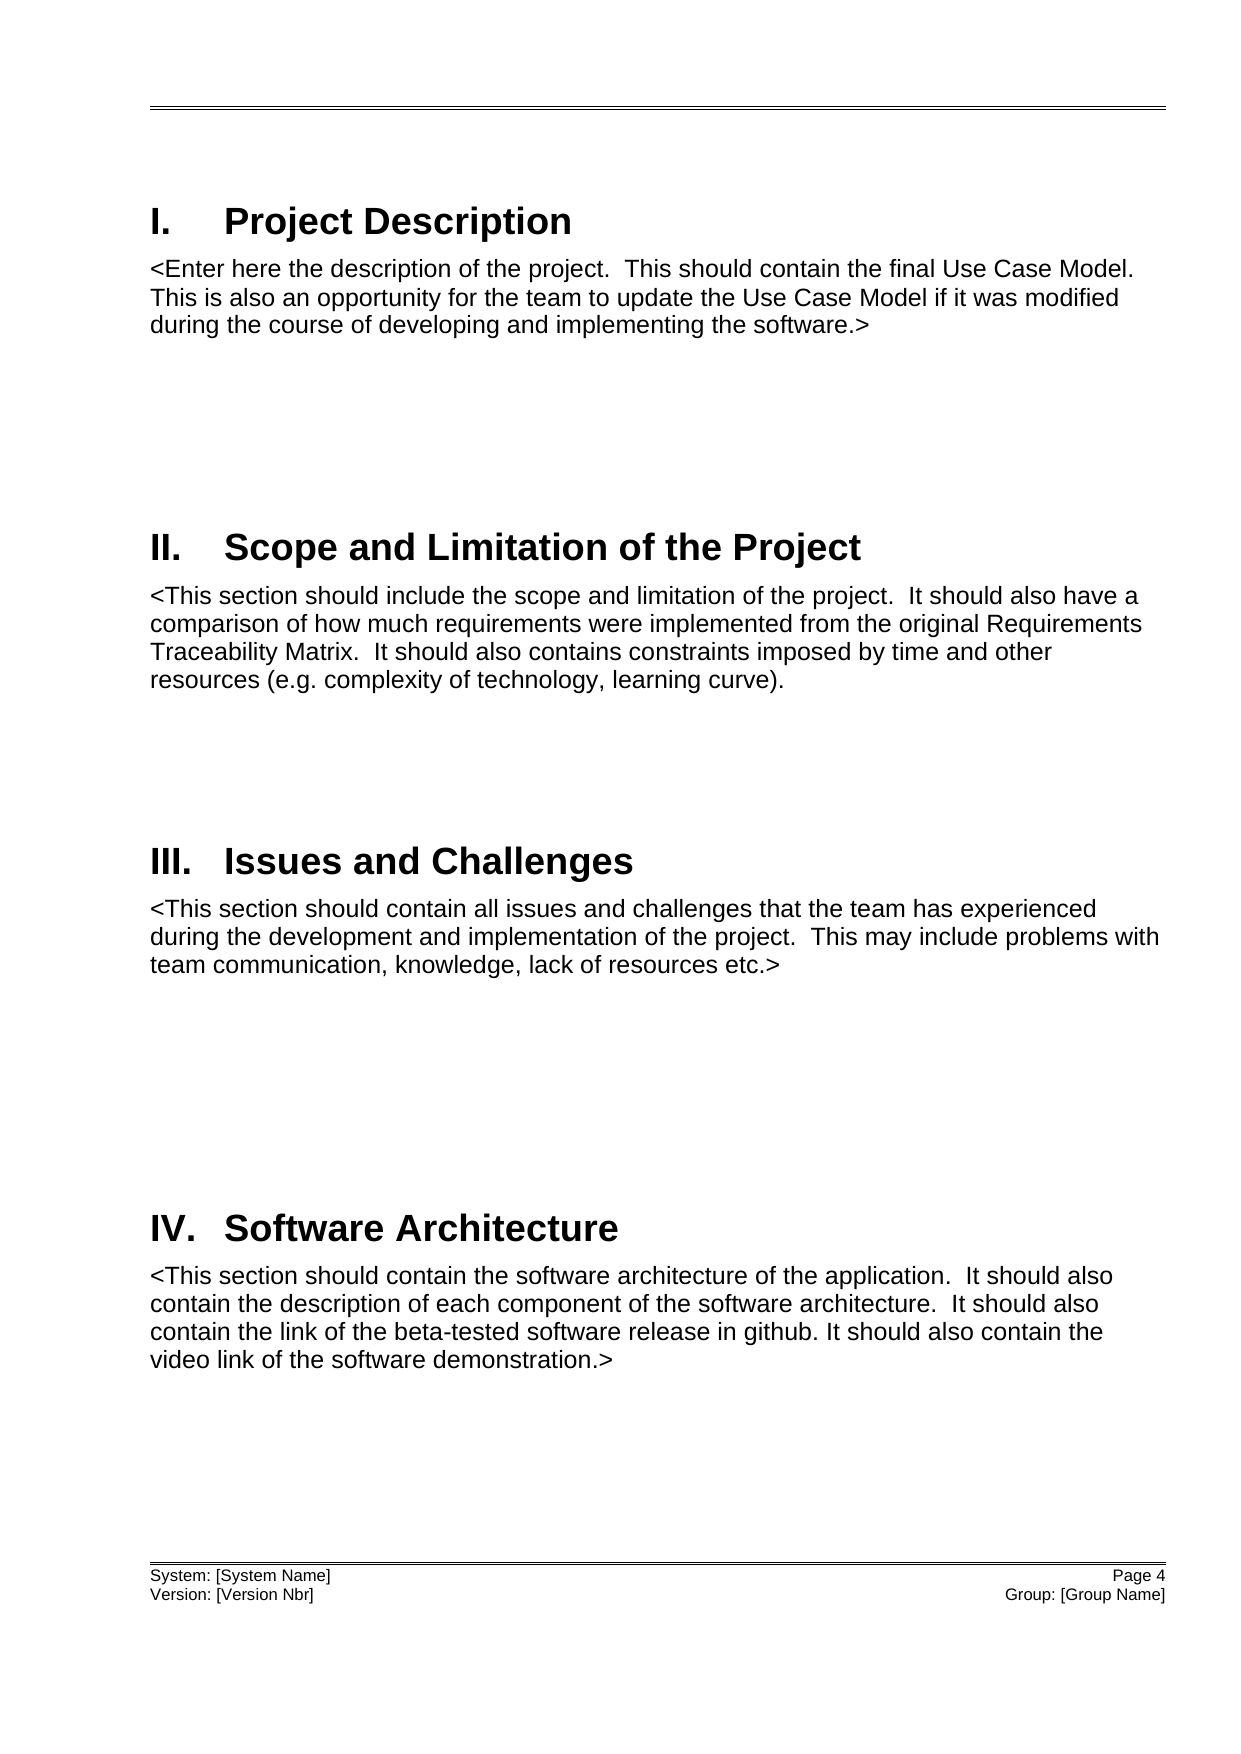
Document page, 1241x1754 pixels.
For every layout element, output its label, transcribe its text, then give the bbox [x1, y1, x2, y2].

text <This section should include the scope and limitation of the project. It should also have a comparison of how much requirements were implemented from the original Requirements Traceability Matrix. It should also contains constraints imposed by time and other resources (e.g. complexity of technology, learning curve). [150, 581, 1166, 693]
text <Enter here the description of the project. This should contain the final Use Case Model. This is also an opportunity for the team to update the Use Case Model if it was modified during the course of developing and implementing the software.> [150, 255, 1166, 339]
subtitle IV. Software Architecture [150, 1207, 1166, 1249]
subtitle I. Project Description [150, 200, 1166, 243]
text <This section should contain all issues and challenges that the team has experienced during the development and implementation of the project. This may include problems with team communication, knowledge, lack of resources etc.> [150, 895, 1166, 979]
subtitle II. Scope and Limitation of the Project [150, 526, 1166, 569]
subtitle III. Issues and Challenges [150, 840, 1166, 882]
text <This section should contain the software architecture of the application. It should also contain the description of each component of the software architecture. It should also contain the link of the beta-tested software release in github. It should also contain the video link of the software demonstration.> [150, 1262, 1166, 1374]
